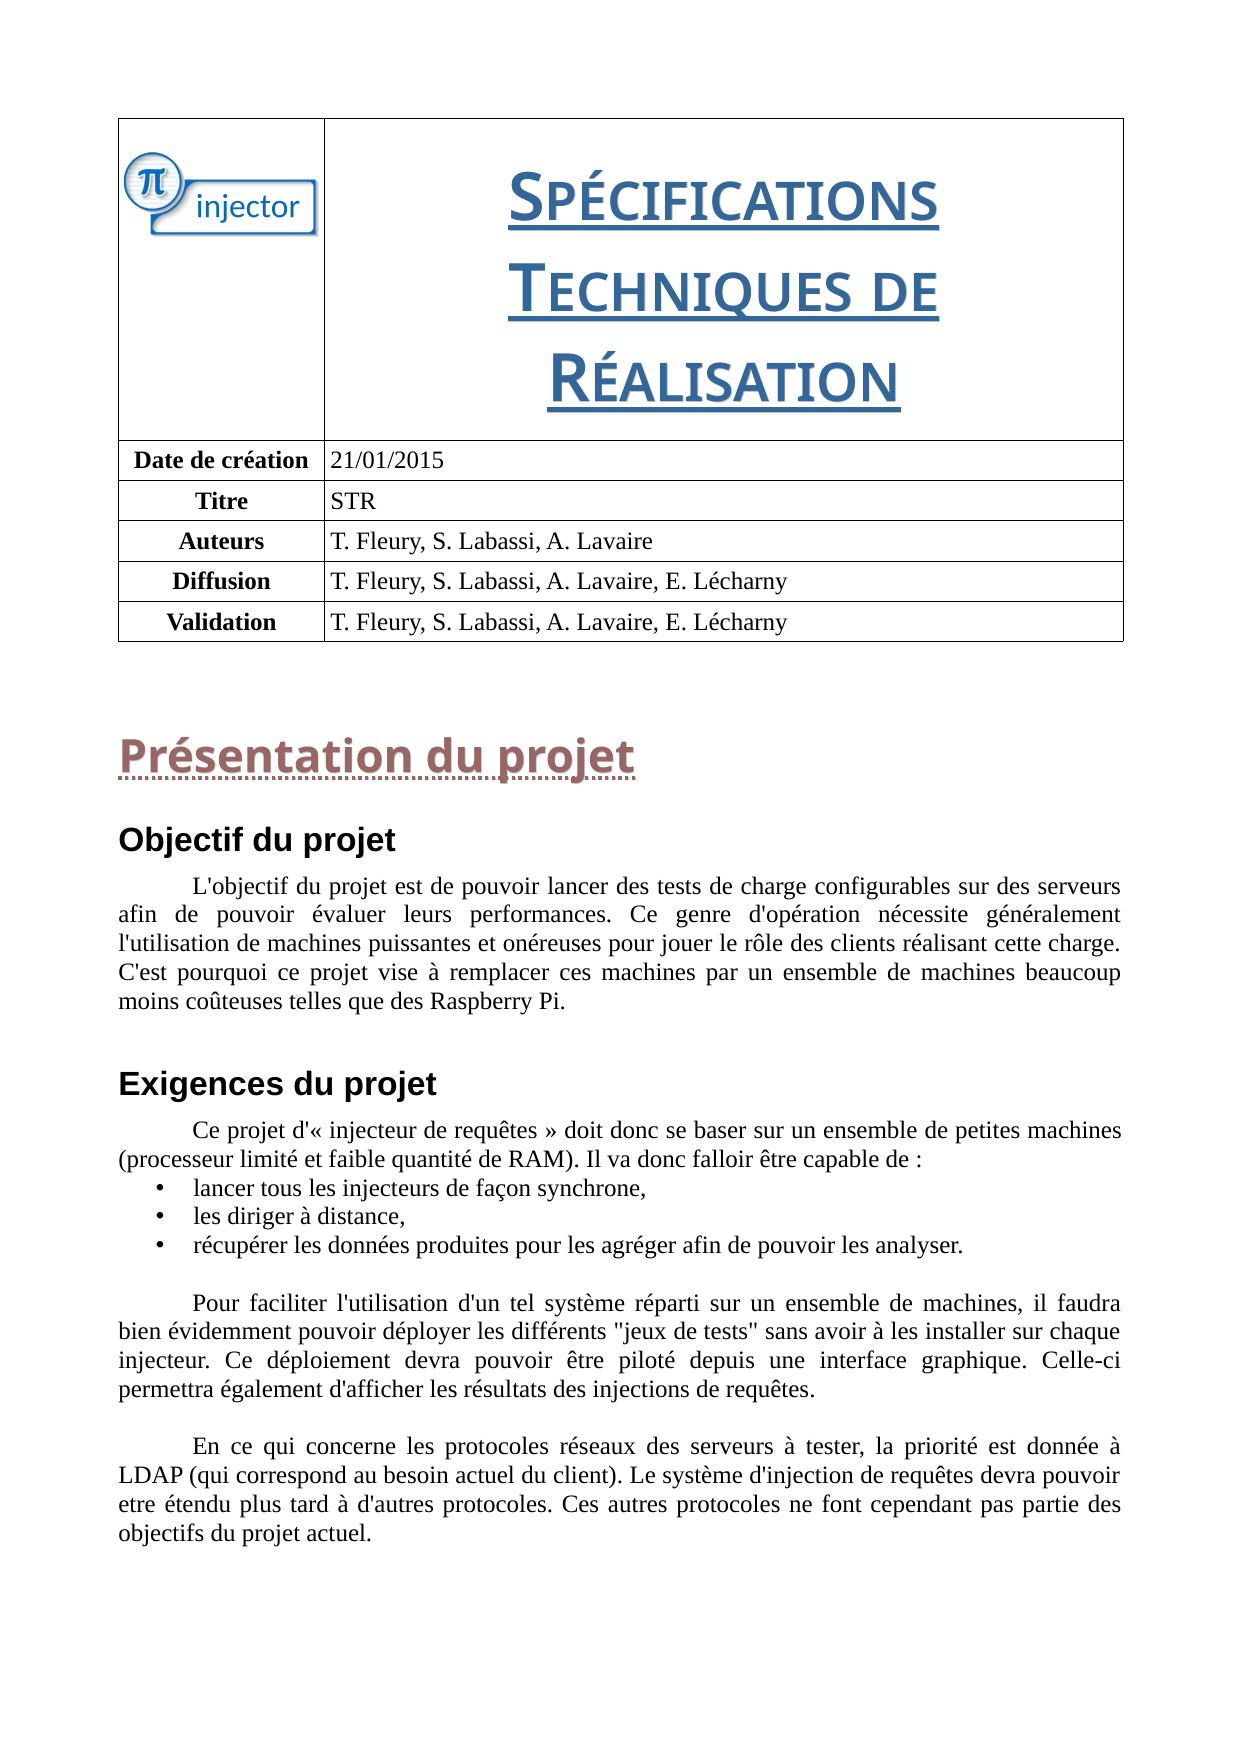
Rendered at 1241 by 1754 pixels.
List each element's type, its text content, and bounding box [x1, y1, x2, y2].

list lancer tous les injecteurs de façon synchrone, [156, 1173, 1122, 1201]
list récupérer les données produites pour les agréger afin de pouvoir les analyser. [156, 1230, 1122, 1259]
text L'objectif du projet est de pouvoir lancer des tests de charge configurables sur des serveurs afin de pouvoir évaluer leurs performances. Ce genre d'opération nécessite généralement l'utilisation de machines puissantes et onéreuses pour jouer le rôle des clients réalisant cette charge. C'est pourquoi ce projet vise à remplacer ces machines par un ensemble de machines beaucoup moins coûteuses telles que des Raspberry Pi. [118, 871, 1122, 1014]
table_cell Auteurs [119, 521, 324, 561]
table_cell Titre [119, 481, 324, 520]
table_header Spécifications Techniques de Réalisation [325, 119, 1123, 440]
table_cell Validation [119, 602, 324, 641]
table_cell T. Fleury, S. Labassi, A. Lavaire, E. Lécharny [325, 562, 1123, 601]
table_cell 21/01/2015 [325, 441, 1123, 480]
table_cell STR [325, 481, 1123, 520]
subtitle Présentation du projet [118, 724, 1122, 786]
subtitle Objectif du projet [118, 819, 1122, 858]
table_cell Date de création [119, 441, 324, 480]
picture [123, 152, 319, 237]
table_cell Diffusion [119, 562, 324, 601]
list les diriger à distance, [156, 1201, 1122, 1230]
table_cell T. Fleury, S. Labassi, A. Lavaire, E. Lécharny [325, 602, 1123, 641]
text Pour faciliter l'utilisation d'un tel système réparti sur un ensemble de machines, il faudra bien évidemment pouvoir déployer les différents "jeux de tests" sans avoir à les installer sur chaque injecteur. Ce déploiement devra pouvoir être piloté depuis une interface graphique. Celle-ci permettra également d'afficher les résultats des injections de requêtes. [118, 1288, 1122, 1403]
table_cell T. Fleury, S. Labassi, A. Lavaire [325, 521, 1123, 561]
text En ce qui concerne les protocoles réseaux des serveurs à tester, la priorité est donnée à LDAP (qui correspond au besoin actuel du client). Le système d'injection de requêtes devra pouvoir etre étendu plus tard à d'autres protocoles. Ces autres protocoles ne font cependant pas partie des objectifs du projet actuel. [118, 1431, 1122, 1546]
subtitle Exigences du projet [118, 1064, 1122, 1103]
table_header [119, 119, 324, 440]
text Ce projet d'« injecteur de requêtes » doit donc se baser sur un ensemble de petites machines (processeur limité et faible quantité de RAM). Il va donc falloir être capable de : [118, 1115, 1122, 1173]
